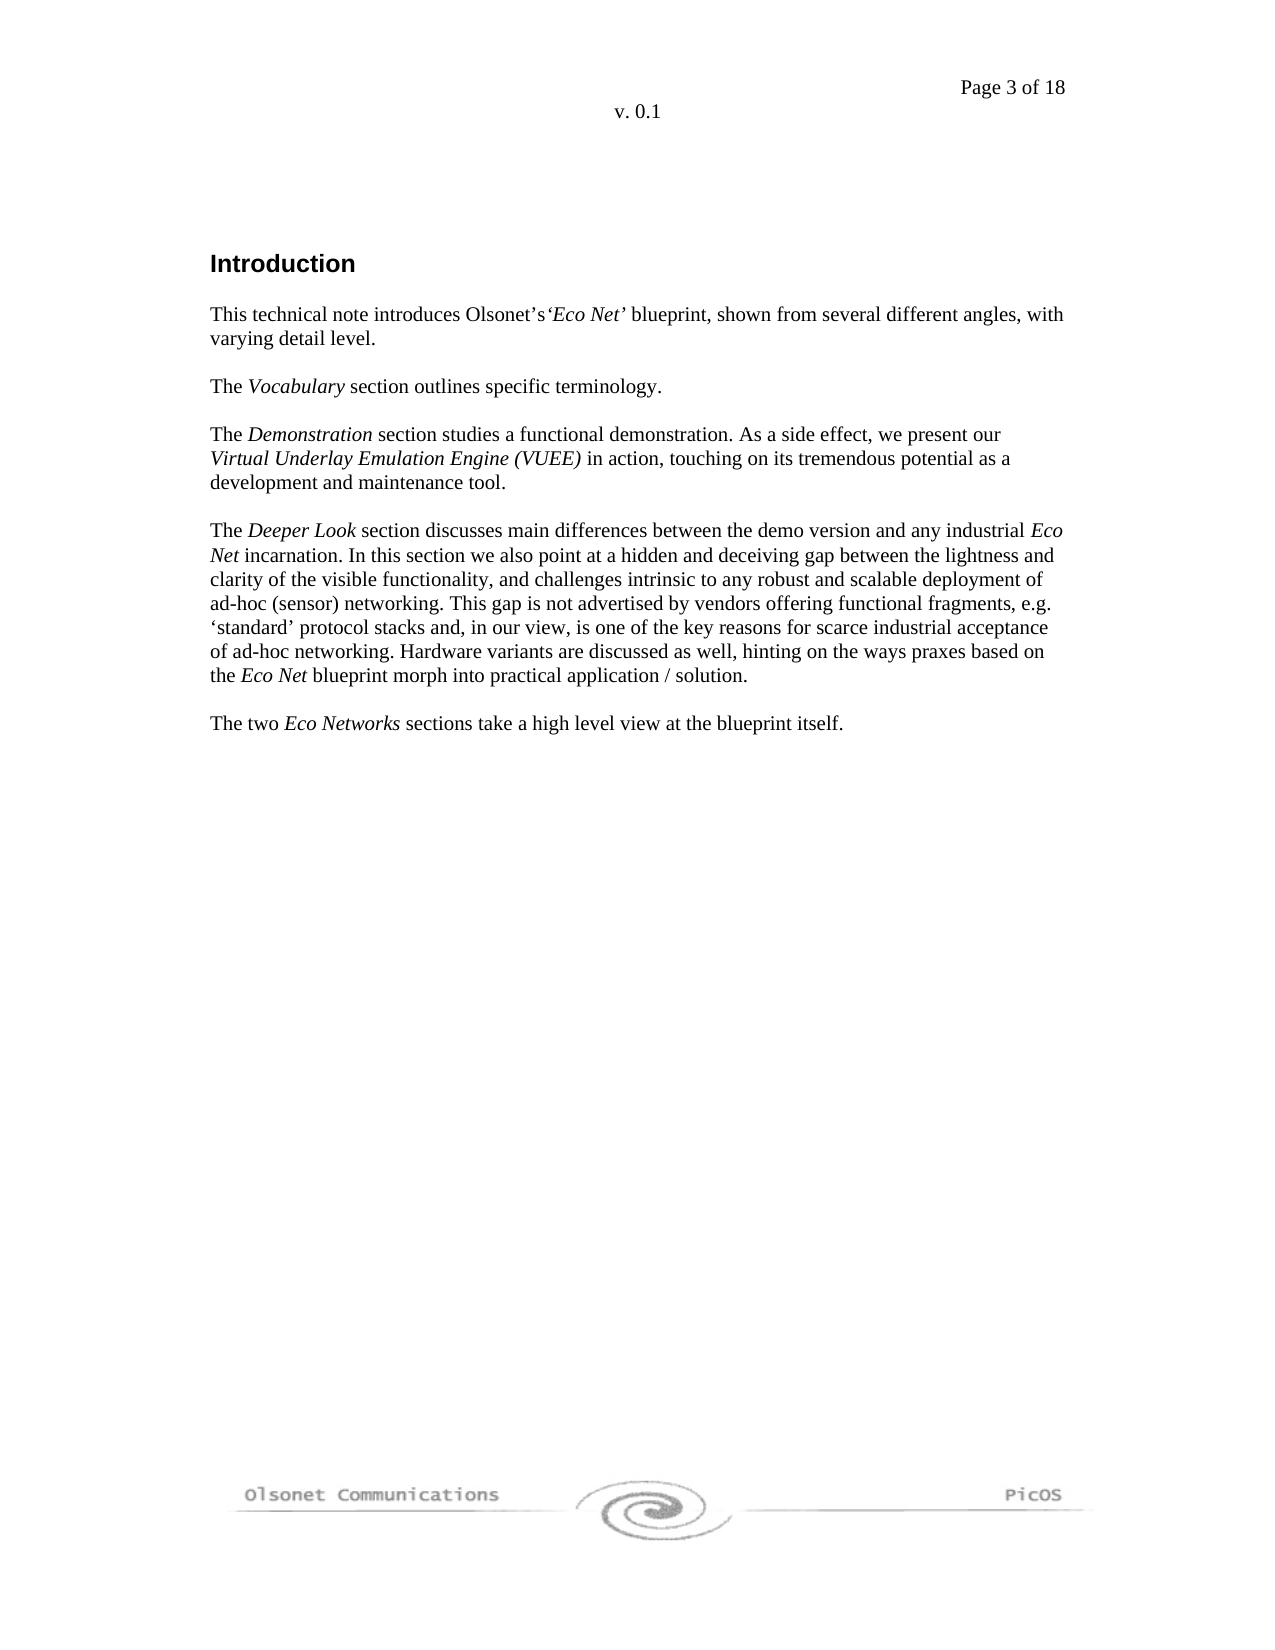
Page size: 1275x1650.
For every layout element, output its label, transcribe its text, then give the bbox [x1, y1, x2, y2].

text The Demonstration section studies a functional demonstration. As a side effect, we present our Virtual Underlay Emulation Engine (VUEE) in action, touching on its tremendous potential as a development and maintenance tool. [210, 422, 1065, 494]
text The Deeper Look section discusses main differences between the demo version and any industrial Eco Net incarnation. In this section we also point at a hidden and deceiving gap between the lightness and clarity of the visible functionality, and challenges intrinsic to any robust and scalable deployment of ad-hoc (sensor) networking. This gap is not advertised by vendors offering functional fragments, e.g. ‘standard’ protocol stacks and, in our view, is one of the key reasons for scarce industrial acceptance of ad-hoc networking. Hardware variants are discussed as well, hinting on the ways praxes based on the Eco Net blueprint morph into practical application / solution. [210, 518, 1065, 687]
text The Vocabulary section outlines specific terminology. [210, 374, 1065, 398]
subtitle Introduction [210, 249, 1065, 278]
text The two Eco Networks sections take a high level view at the blueprint itself. [210, 711, 1065, 735]
text This technical note introduces Olsonet’s‘Eco Net’ blueprint, shown from several different angles, with varying detail level. [210, 302, 1065, 350]
picture [226, 1464, 1094, 1566]
